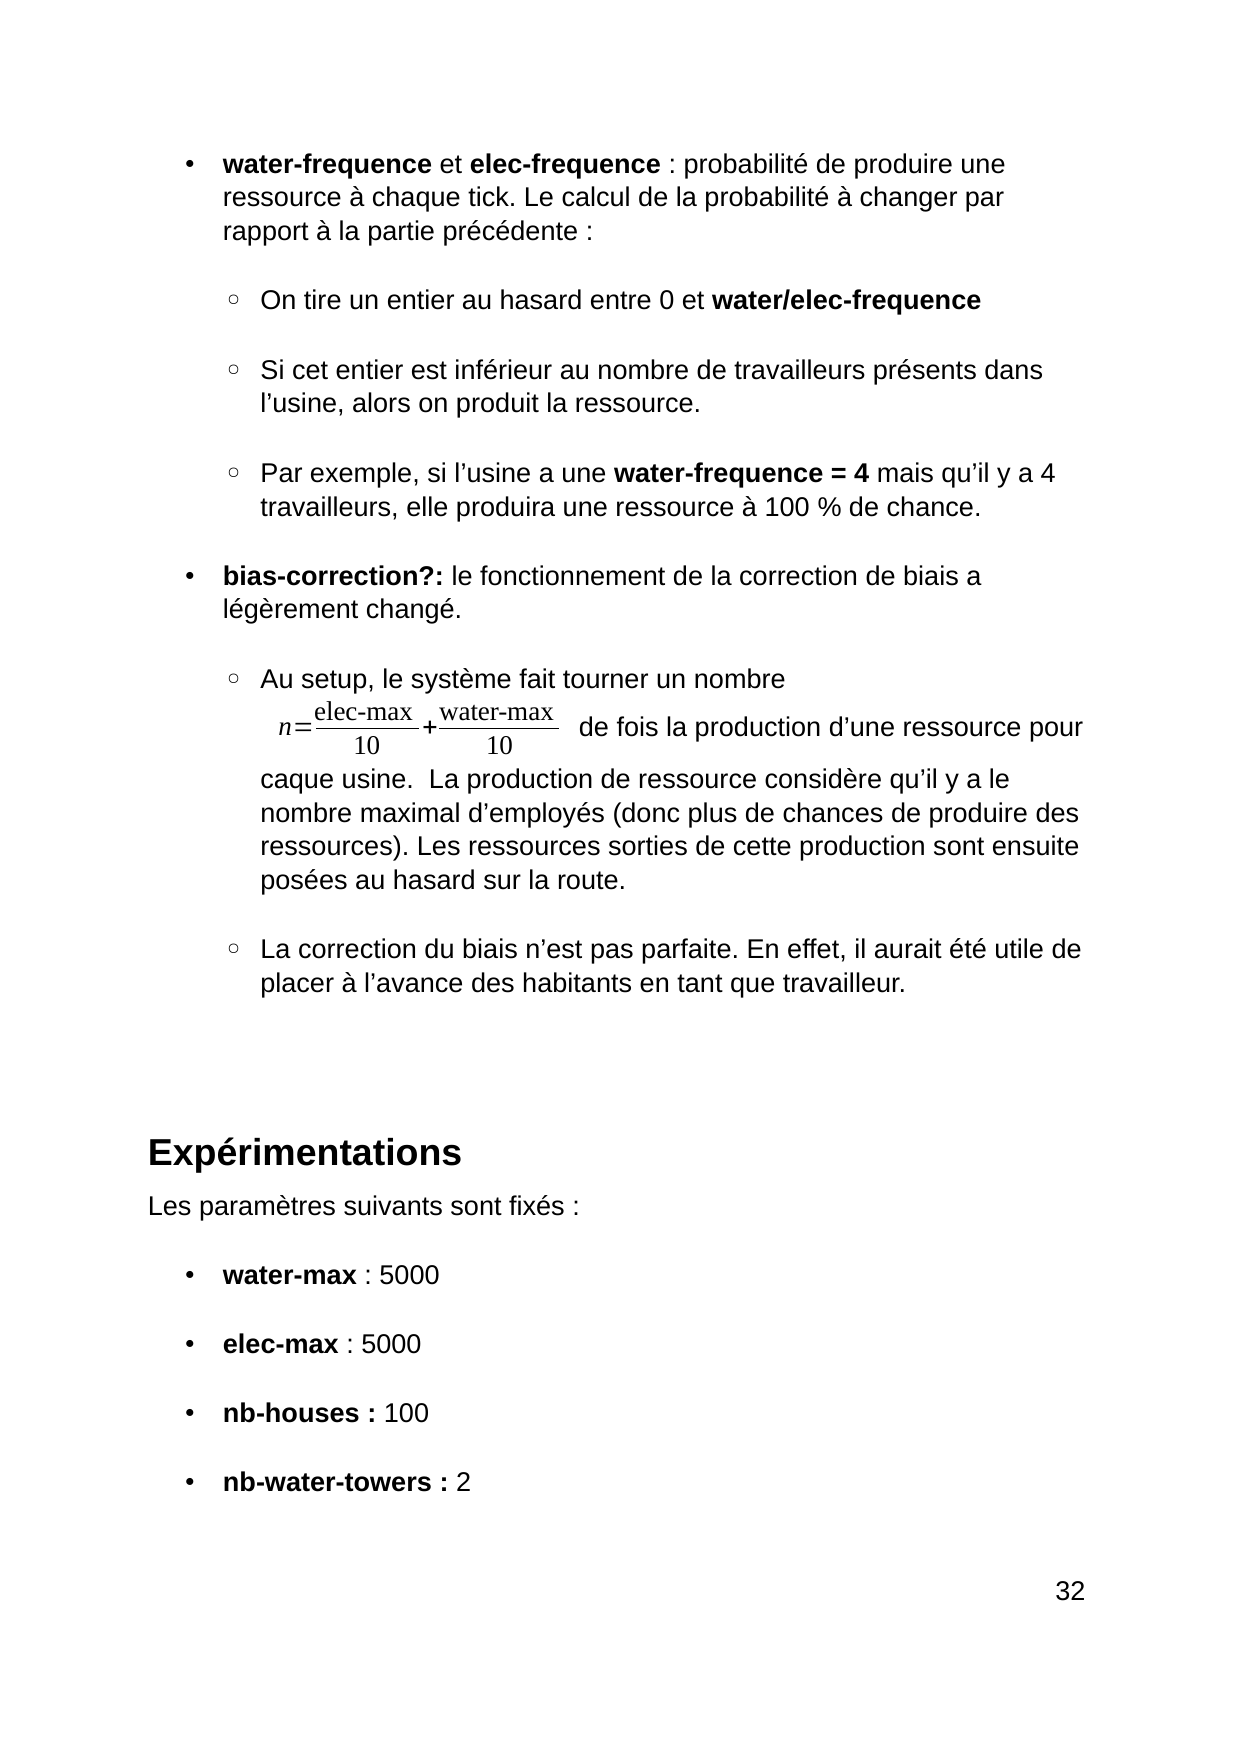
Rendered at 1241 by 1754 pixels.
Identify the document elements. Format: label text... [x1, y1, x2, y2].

list nb-houses : 100 [185, 1397, 1093, 1428]
list bias-correction?: le fonctionnement de la correction de biais a légèrement changé. [185, 560, 1093, 625]
list Au setup, le système fait tourner un nombre de fois la production d’une ressource pour caque usine. La production de ressource considère qu’il y a le nombre maximal d’employés (donc plus de chances de produire des ressources). Les ressources sorties de cette production sont ensuite posées au hasard sur la route. [223, 663, 1093, 895]
list elec-max : 5000 [185, 1328, 1093, 1359]
list La correction du biais n’est pas parfaite. En effet, il aurait été utile de placer à l’avance des habitants en tant que travailleur. [223, 933, 1093, 998]
text Expérimentations [148, 1130, 1093, 1173]
list nb-water-towers : 2 [185, 1466, 1093, 1498]
list water-frequence et elec-frequence : probabilité de produire une ressource à chaque tick. Le calcul de la probabilité à changer par rapport à la partie précédente : [185, 148, 1093, 246]
list water-max : 5000 [185, 1259, 1093, 1290]
list Si cet entier est inférieur au nombre de travailleurs présents dans l’usine, alors on produit la ressource. [223, 354, 1093, 419]
list On tire un entier au hasard entre 0 et water/elec-frequence [223, 284, 1093, 316]
text Les paramètres suivants sont fixés : [148, 1189, 1093, 1221]
list Par exemple, si l’usine a une water-frequence = 4 mais qu’il y a 4 travailleurs, elle produira une ressource à 100 % de chance. [223, 457, 1093, 522]
